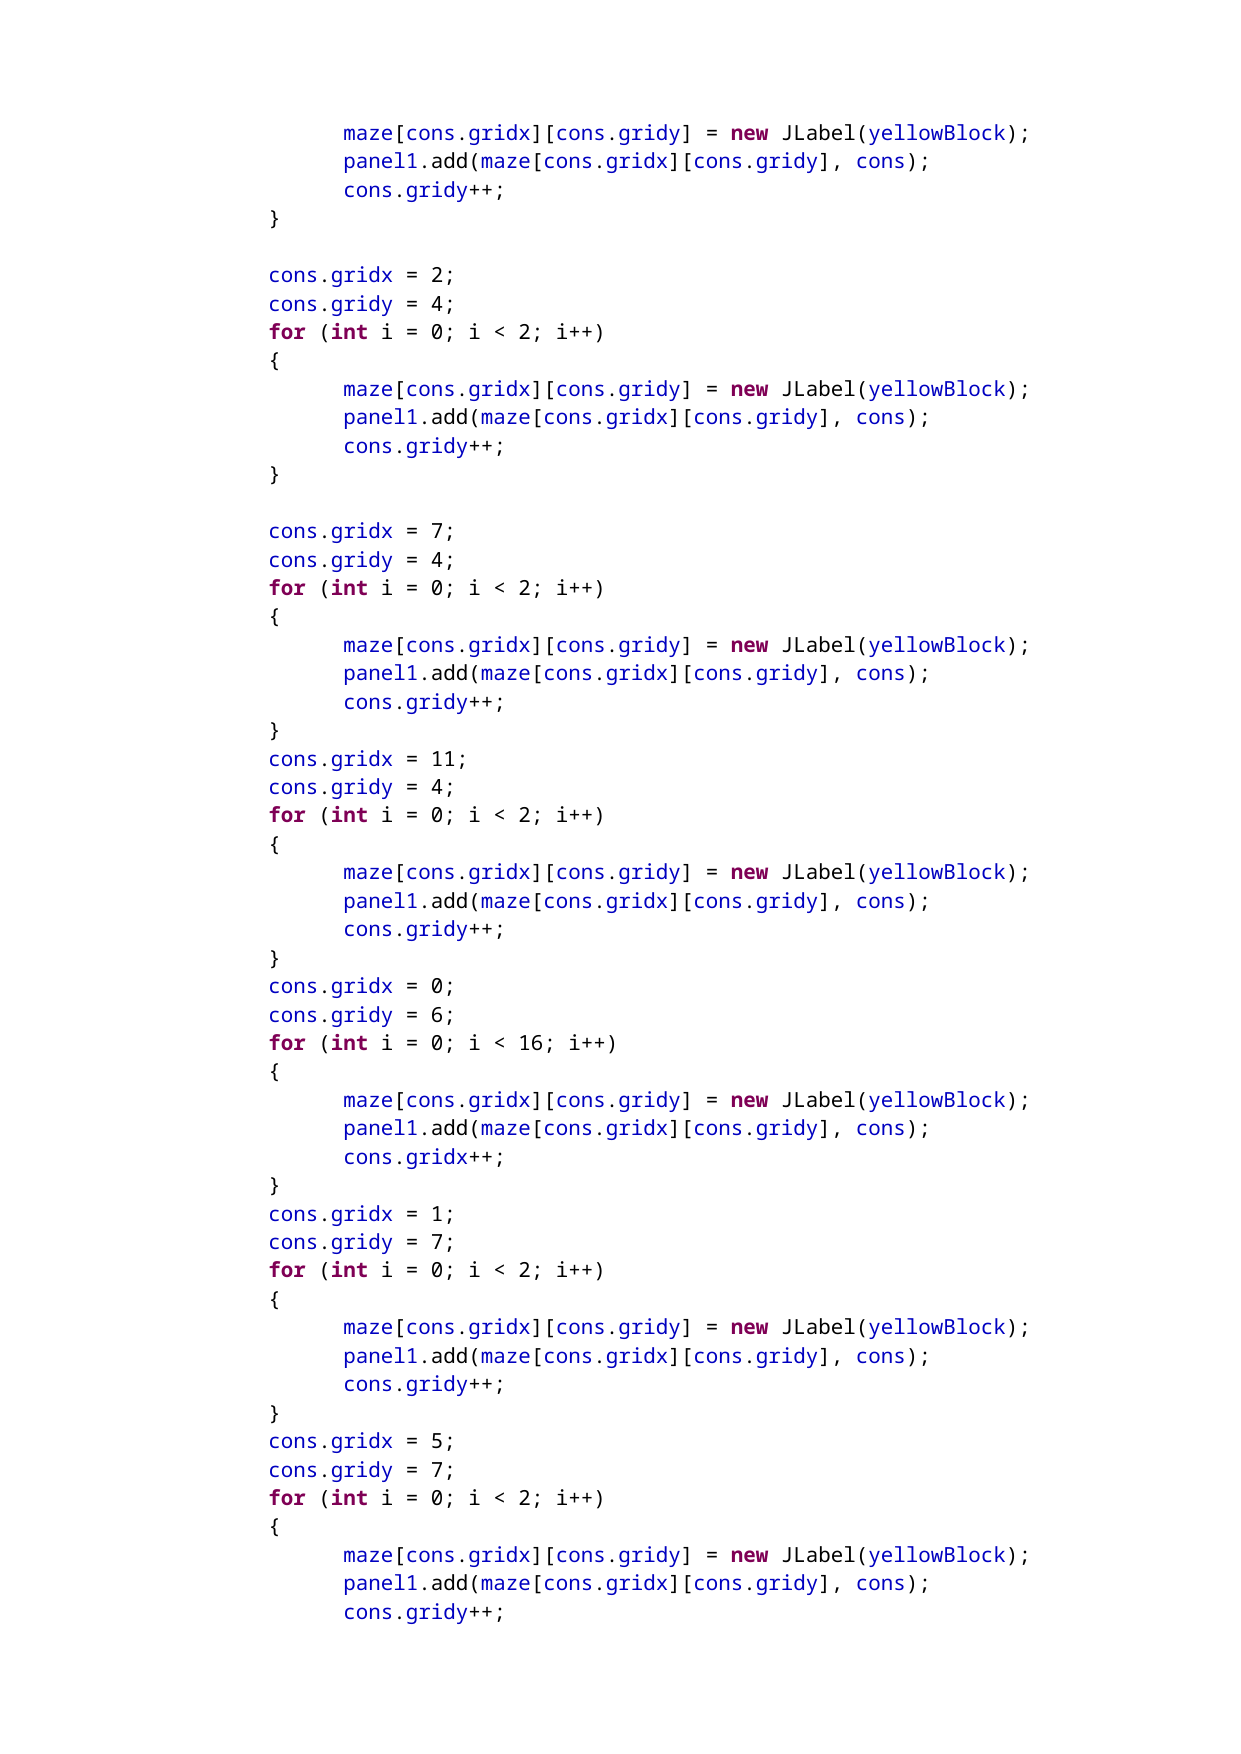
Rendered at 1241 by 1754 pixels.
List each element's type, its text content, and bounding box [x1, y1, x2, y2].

text cons.gridx = 5; [118, 1426, 1122, 1455]
text } [118, 203, 1122, 232]
text panel1.add(maze[cons.gridx][cons.gridy], cons); [118, 402, 1122, 431]
text cons.gridy++; [118, 1597, 1122, 1625]
text { [118, 1284, 1122, 1312]
text cons.gridy++; [118, 175, 1122, 203]
text { [118, 602, 1122, 630]
text for (int i = 0; i < 2; i++) [118, 801, 1122, 829]
text cons.gridy = 4; [118, 289, 1122, 317]
text for (int i = 0; i < 2; i++) [118, 317, 1122, 346]
text panel1.add(maze[cons.gridx][cons.gridy], cons); [118, 658, 1122, 687]
text panel1.add(maze[cons.gridx][cons.gridy], cons); [118, 1113, 1122, 1142]
text for (int i = 0; i < 2; i++) [118, 1483, 1122, 1512]
text cons.gridx = 11; [118, 744, 1122, 772]
text cons.gridx = 0; [118, 971, 1122, 1000]
text } [118, 943, 1122, 971]
text cons.gridy = 7; [118, 1455, 1122, 1483]
text panel1.add(maze[cons.gridx][cons.gridy], cons); [118, 1341, 1122, 1369]
text for (int i = 0; i < 2; i++) [118, 573, 1122, 602]
text panel1.add(maze[cons.gridx][cons.gridy], cons); [118, 886, 1122, 914]
text maze[cons.gridx][cons.gridy] = new JLabel(yellowBlock); [118, 857, 1122, 886]
text maze[cons.gridx][cons.gridy] = new JLabel(yellowBlock); [118, 1085, 1122, 1113]
text } [118, 1398, 1122, 1426]
text maze[cons.gridx][cons.gridy] = new JLabel(yellowBlock); [118, 374, 1122, 402]
text for (int i = 0; i < 2; i++) [118, 1256, 1122, 1284]
text cons.gridy++; [118, 431, 1122, 459]
text panel1.add(maze[cons.gridx][cons.gridy], cons); [118, 1568, 1122, 1597]
text for (int i = 0; i < 16; i++) [118, 1028, 1122, 1057]
text cons.gridx = 2; [118, 260, 1122, 289]
text { [118, 1057, 1122, 1085]
text cons.gridy = 7; [118, 1227, 1122, 1256]
text maze[cons.gridx][cons.gridy] = new JLabel(yellowBlock); [118, 1312, 1122, 1341]
text { [118, 346, 1122, 374]
text cons.gridy = 6; [118, 1000, 1122, 1028]
text maze[cons.gridx][cons.gridy] = new JLabel(yellowBlock); [118, 118, 1122, 147]
text cons.gridx++; [118, 1142, 1122, 1170]
text cons.gridy++; [118, 687, 1122, 715]
text maze[cons.gridx][cons.gridy] = new JLabel(yellowBlock); [118, 630, 1122, 658]
text } [118, 459, 1122, 488]
text cons.gridy++; [118, 1369, 1122, 1398]
text cons.gridy = 4; [118, 772, 1122, 801]
text panel1.add(maze[cons.gridx][cons.gridy], cons); [118, 147, 1122, 175]
text cons.gridy++; [118, 914, 1122, 943]
text cons.gridy = 4; [118, 545, 1122, 573]
text } [118, 715, 1122, 744]
text } [118, 1170, 1122, 1199]
text { [118, 829, 1122, 857]
text { [118, 1512, 1122, 1540]
text maze[cons.gridx][cons.gridy] = new JLabel(yellowBlock); [118, 1540, 1122, 1568]
text cons.gridx = 1; [118, 1199, 1122, 1227]
text cons.gridx = 7; [118, 516, 1122, 545]
